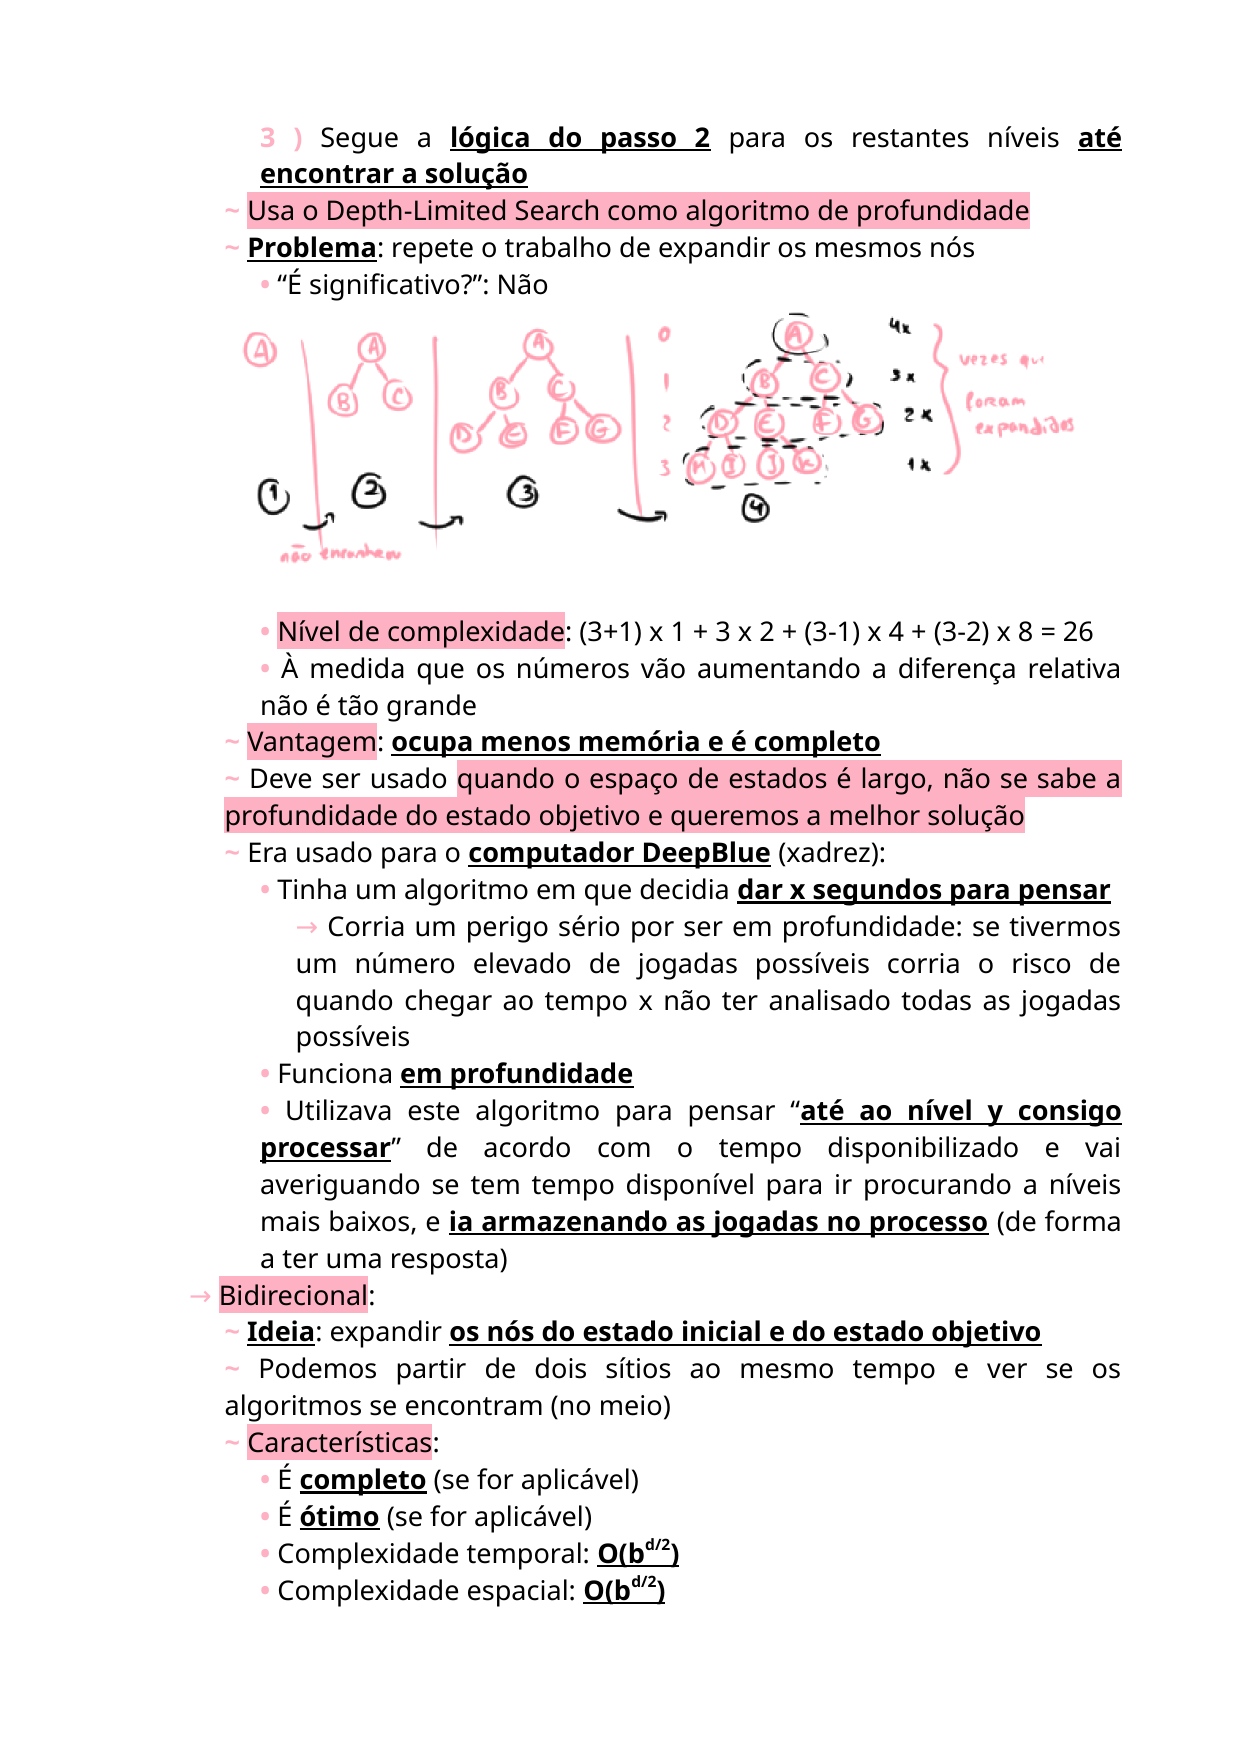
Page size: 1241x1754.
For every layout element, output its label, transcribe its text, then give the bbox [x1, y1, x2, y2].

text ~ Era usado para o computador DeepBlue (xadrez): [224, 833, 1122, 870]
text → Bidirecional: [189, 1276, 1122, 1313]
text ~ Deve ser usado quando o espaço de estados é largo, não se sabe a profundidade do estado objetivo e queremos a melhor solução [224, 760, 1122, 833]
picture [218, 302, 1082, 576]
text • Utilizava este algoritmo para pensar “até ao nível y consigo processar” de acordo com o tempo disponibilizado e vai averiguando se tem tempo disponível para ir procurando a níveis mais baixos, e ia armazenando as jogadas no processo (de forma a ter uma resposta) [260, 1092, 1122, 1276]
text • Nível de complexidade: (3+1) x 1 + 3 x 2 + (3-1) x 4 + (3-2) x 8 = 26 [260, 612, 1122, 649]
text ~ Ideia: expandir os nós do estado inicial e do estado objetivo [224, 1313, 1122, 1350]
text → Corria um perigo sério por ser em profundidade: se tivermos um número elevado de jogadas possíveis corria o risco de quando chegar ao tempo x não ter analisado todas as jogadas possíveis [295, 907, 1122, 1055]
text • Complexidade temporal: O(bd/2) [260, 1534, 1122, 1571]
text • Funciona em profundidade [260, 1055, 1122, 1092]
text ~ Usa o Depth-Limited Search como algoritmo de profundidade [224, 192, 1122, 229]
text ~ Características: [224, 1423, 1122, 1460]
text • É ótimo (se for aplicável) [260, 1497, 1122, 1534]
text • É completo (se for aplicável) [260, 1460, 1122, 1497]
text • Tinha um algoritmo em que decidia dar x segundos para pensar [260, 870, 1122, 907]
text ~ Problema: repete o trabalho de expandir os mesmos nós [224, 229, 1122, 266]
text • À medida que os números vão aumentando a diferença relativa não é tão grande [260, 649, 1122, 723]
text 3 ) Segue a lógica do passo 2 para os restantes níveis até encontrar a solução [260, 118, 1122, 192]
text • “É significativo?”: Não [260, 266, 1122, 302]
text • Complexidade espacial: O(bd/2) [260, 1571, 1122, 1608]
text ~ Vantagem: ocupa menos memória e é completo [224, 723, 1122, 760]
text ~ Podemos partir de dois sítios ao mesmo tempo e ver se os algoritmos se encontram (no meio) [224, 1350, 1122, 1423]
